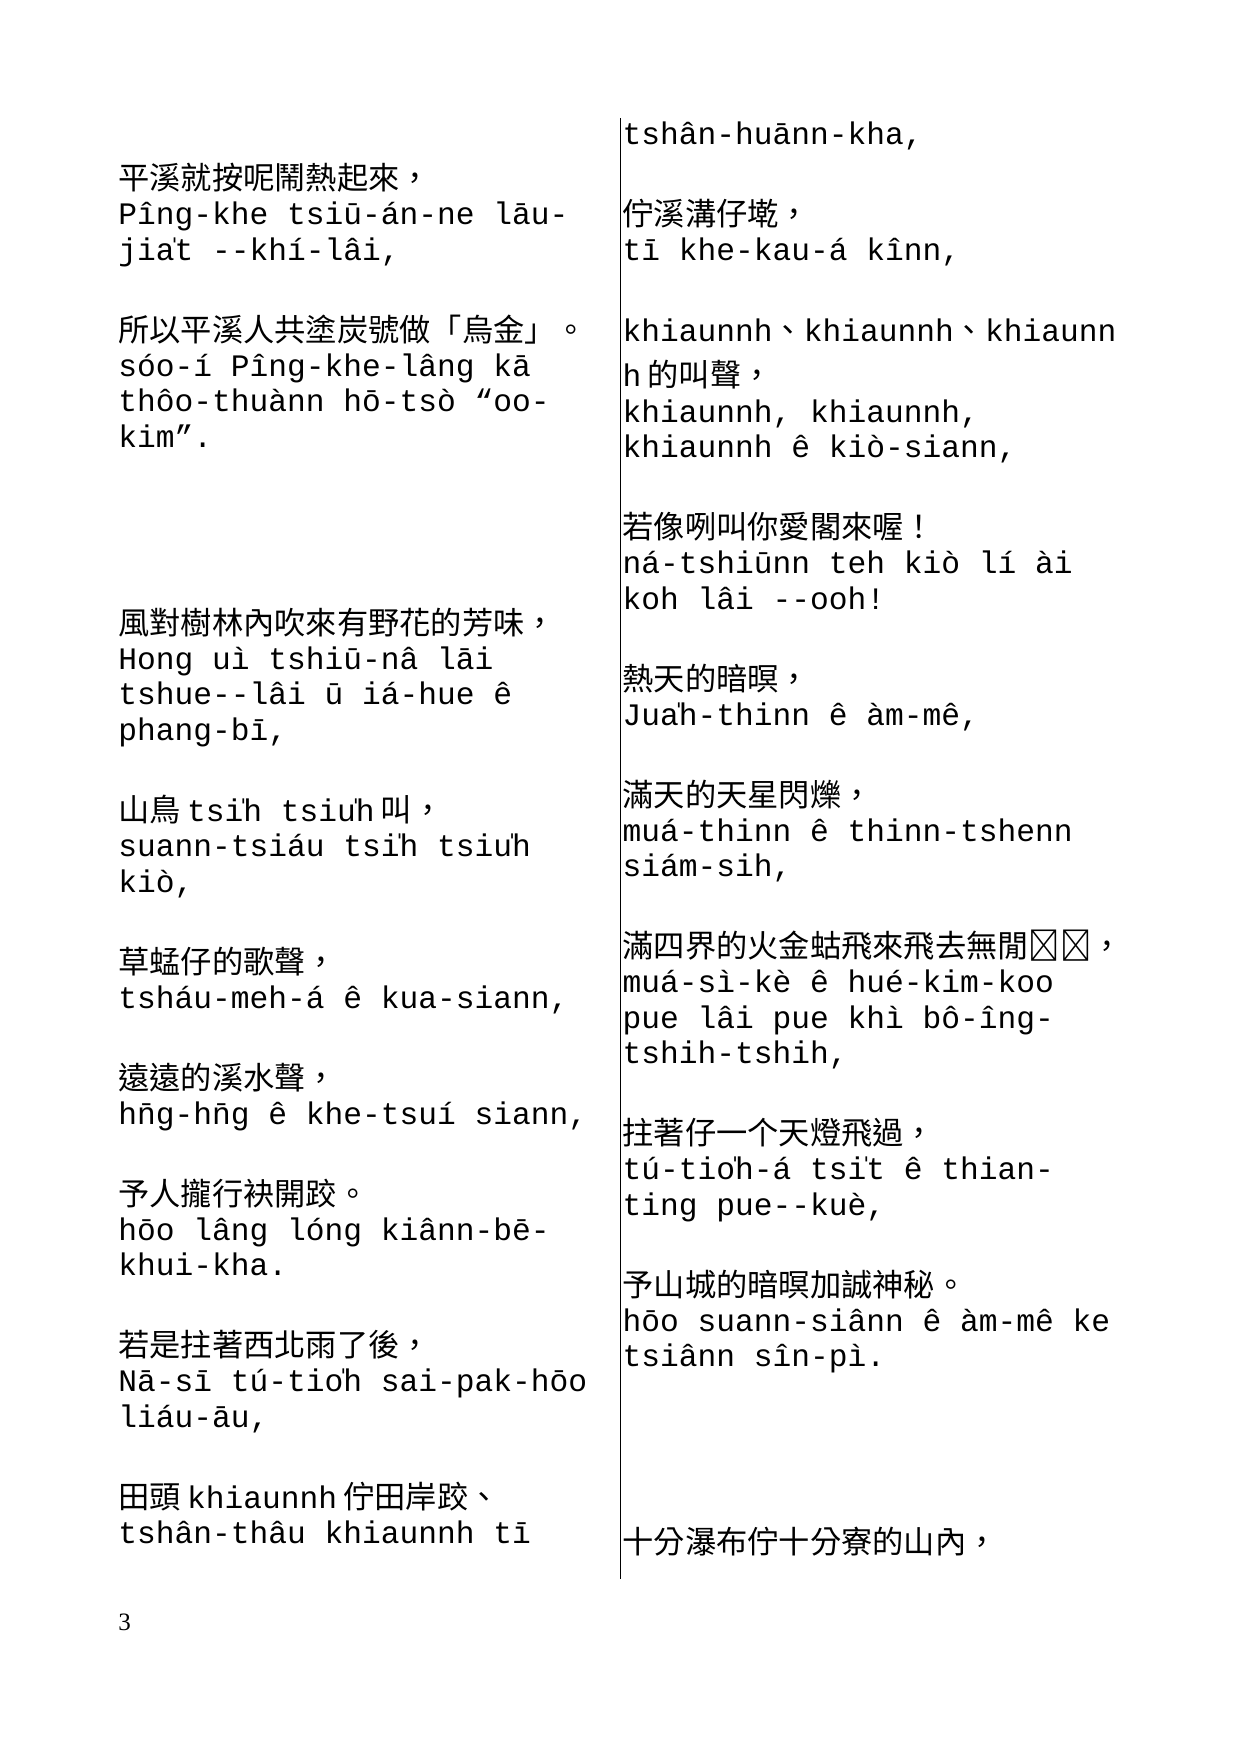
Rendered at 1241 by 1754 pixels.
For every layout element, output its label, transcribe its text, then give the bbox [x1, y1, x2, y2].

text Nā-sī tú-tio̍h sai-pak-hōo liáu-āu, [118, 1366, 618, 1436]
text hōo lâng lóng kiânn-bē-khui-kha. [118, 1214, 618, 1285]
text Pîng-khe tsiū-án-ne lāu-jia̍t --khí-lâi, [118, 199, 618, 269]
text tsháu-meh-á ê kua-siann, [118, 982, 618, 1017]
text tī khe-kau-á kînn, [622, 234, 1122, 269]
text 風對樹林內吹來有野花的芳味， [118, 598, 618, 643]
text ná-tshiūnn teh kiò lí ài koh lâi --ooh! [622, 548, 1122, 618]
text tshân-thâu khiaunnh tī [118, 1517, 618, 1553]
text tshân-huānn-kha, [622, 118, 1122, 153]
text 熱天的暗暝， [622, 654, 1122, 699]
text 遠遠的溪水聲， [118, 1053, 618, 1098]
text 草蜢仔的歌聲， [118, 937, 618, 982]
text 滿四界的火金蛄飛來飛去無閒𩑾𩑾， [622, 921, 1122, 967]
text khiaunnh、khiaunnh、khiaunnh的叫聲， [622, 305, 1122, 396]
text 山鳥tsi̍h tsiu̍h叫， [118, 785, 618, 831]
text 滿天的天星閃爍， [622, 770, 1122, 815]
text 平溪就按呢鬧熱起來， [118, 153, 618, 199]
text tú-tio̍h-á tsi̍t ê thian-ting pue--kuè, [622, 1153, 1122, 1224]
text 予人攏行袂開跤。 [118, 1169, 618, 1214]
text hōo suann-siânn ê àm-mê ke tsiânn sîn-pì. [622, 1305, 1122, 1376]
text 予山城的暗暝加誠神秘。 [622, 1260, 1122, 1305]
text suann-tsiáu tsi̍h tsiu̍h kiò, [118, 831, 618, 901]
text sóo-í Pîng-khe-lâng kā thôo-thuànn hō-tsò “oo-kim”. [118, 350, 618, 456]
text Jua̍h-thinn ê àm-mê, [622, 699, 1122, 734]
text muá-thinn ê thinn-tshenn siám-sih, [622, 815, 1122, 886]
text muá-sì-kè ê hué-kim-koo pue lâi pue khì bô-îng-tshih-tshih, [622, 967, 1122, 1073]
text Hong uì tshiū-nâ lāi tshue--lâi ū iá-hue ê phang-bī, [118, 643, 618, 749]
text 若像咧叫你愛閣來喔！ [622, 502, 1122, 548]
text 所以平溪人共塗炭號做「烏金」。 [118, 305, 618, 350]
text 佇溪溝仔墘， [622, 189, 1122, 234]
text 拄著仔一个天燈飛過， [622, 1108, 1122, 1153]
text khiaunnh, khiaunnh, khiaunnh ê kiò-siann, [622, 396, 1122, 467]
text hn̄g-hn̄g ê khe-tsuí siann, [118, 1098, 618, 1133]
text 若是拄著西北雨了後， [118, 1320, 618, 1366]
text 十分瀑布佇十分寮的山內， [622, 1517, 1122, 1563]
text 田頭khiaunnh佇田岸跤、 [118, 1472, 618, 1517]
